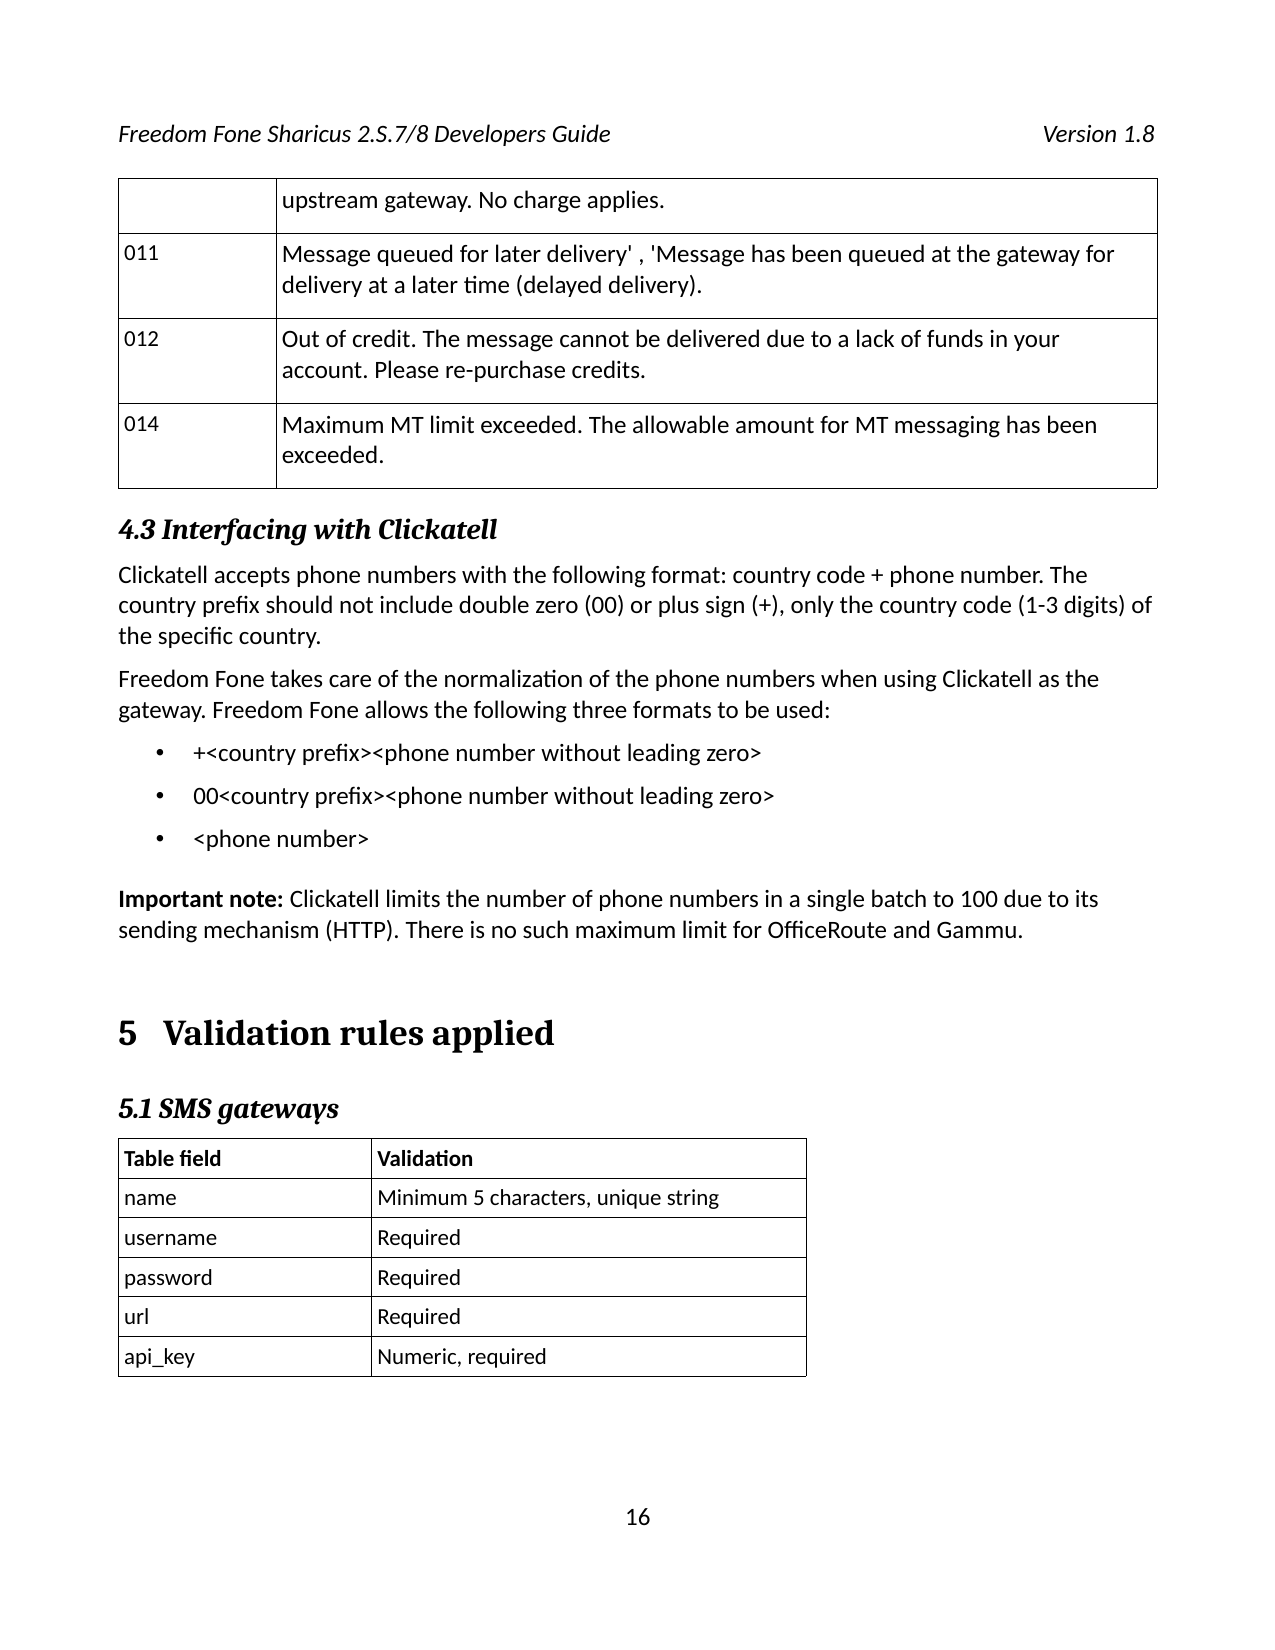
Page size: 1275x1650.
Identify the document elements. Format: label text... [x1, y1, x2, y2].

table_cell upstream gateway. No charge applies. [277, 179, 1157, 233]
table_cell Minimum 5 characters, unique string [372, 1179, 806, 1217]
subtitle Interfacing with Clickatell [118, 513, 1157, 547]
subtitle Validation rules applied [118, 1012, 1157, 1054]
table_cell Required [372, 1297, 806, 1336]
table_cell Numeric, required [372, 1337, 806, 1376]
table_cell name [119, 1179, 371, 1217]
text Important note: Clickatell limits the number of phone numbers in a single batch to 100 due to its sending mechanism (HTTP). There is no such maximum limit for OfficeRoute and Gammu. [118, 883, 1157, 975]
table_cell 012 [119, 319, 276, 403]
table_cell [119, 179, 276, 233]
list <phone number> [156, 823, 1157, 853]
subtitle SMS gateways [118, 1092, 1157, 1126]
text Clickatell accepts phone numbers with the following format: country code + phone number. The country prefix should not include double zero (00) or plus sign (+), only the country code (1-3 digits) of the specific country. [118, 559, 1157, 651]
table_header Validation [372, 1139, 806, 1178]
table_cell password [119, 1258, 371, 1296]
table_cell username [119, 1218, 371, 1257]
text Freedom Fone takes care of the normalization of the phone numbers when using Clickatell as the gateway. Freedom Fone allows the following three formats to be used: [118, 663, 1157, 724]
table_cell api_key [119, 1337, 371, 1376]
list 00<country prefix><phone number without leading zero> [156, 780, 1157, 810]
table_cell url [119, 1297, 371, 1336]
table_cell Maximum MT limit exceeded. The allowable amount for MT messaging has been exceeded. [277, 404, 1157, 488]
table_cell Required [372, 1258, 806, 1296]
list +<country prefix><phone number without leading zero> [156, 737, 1157, 767]
table_cell Required [372, 1218, 806, 1257]
table_cell 011 [119, 234, 276, 318]
table_cell Message queued for later delivery' , 'Message has been queued at the gateway for delivery at a later time (delayed delivery). [277, 234, 1157, 318]
table_cell Out of credit. The message cannot be delivered due to a lack of funds in your account. Please re-purchase credits. [277, 319, 1157, 403]
table_cell 014 [119, 404, 276, 488]
table_header Table field [119, 1139, 371, 1178]
